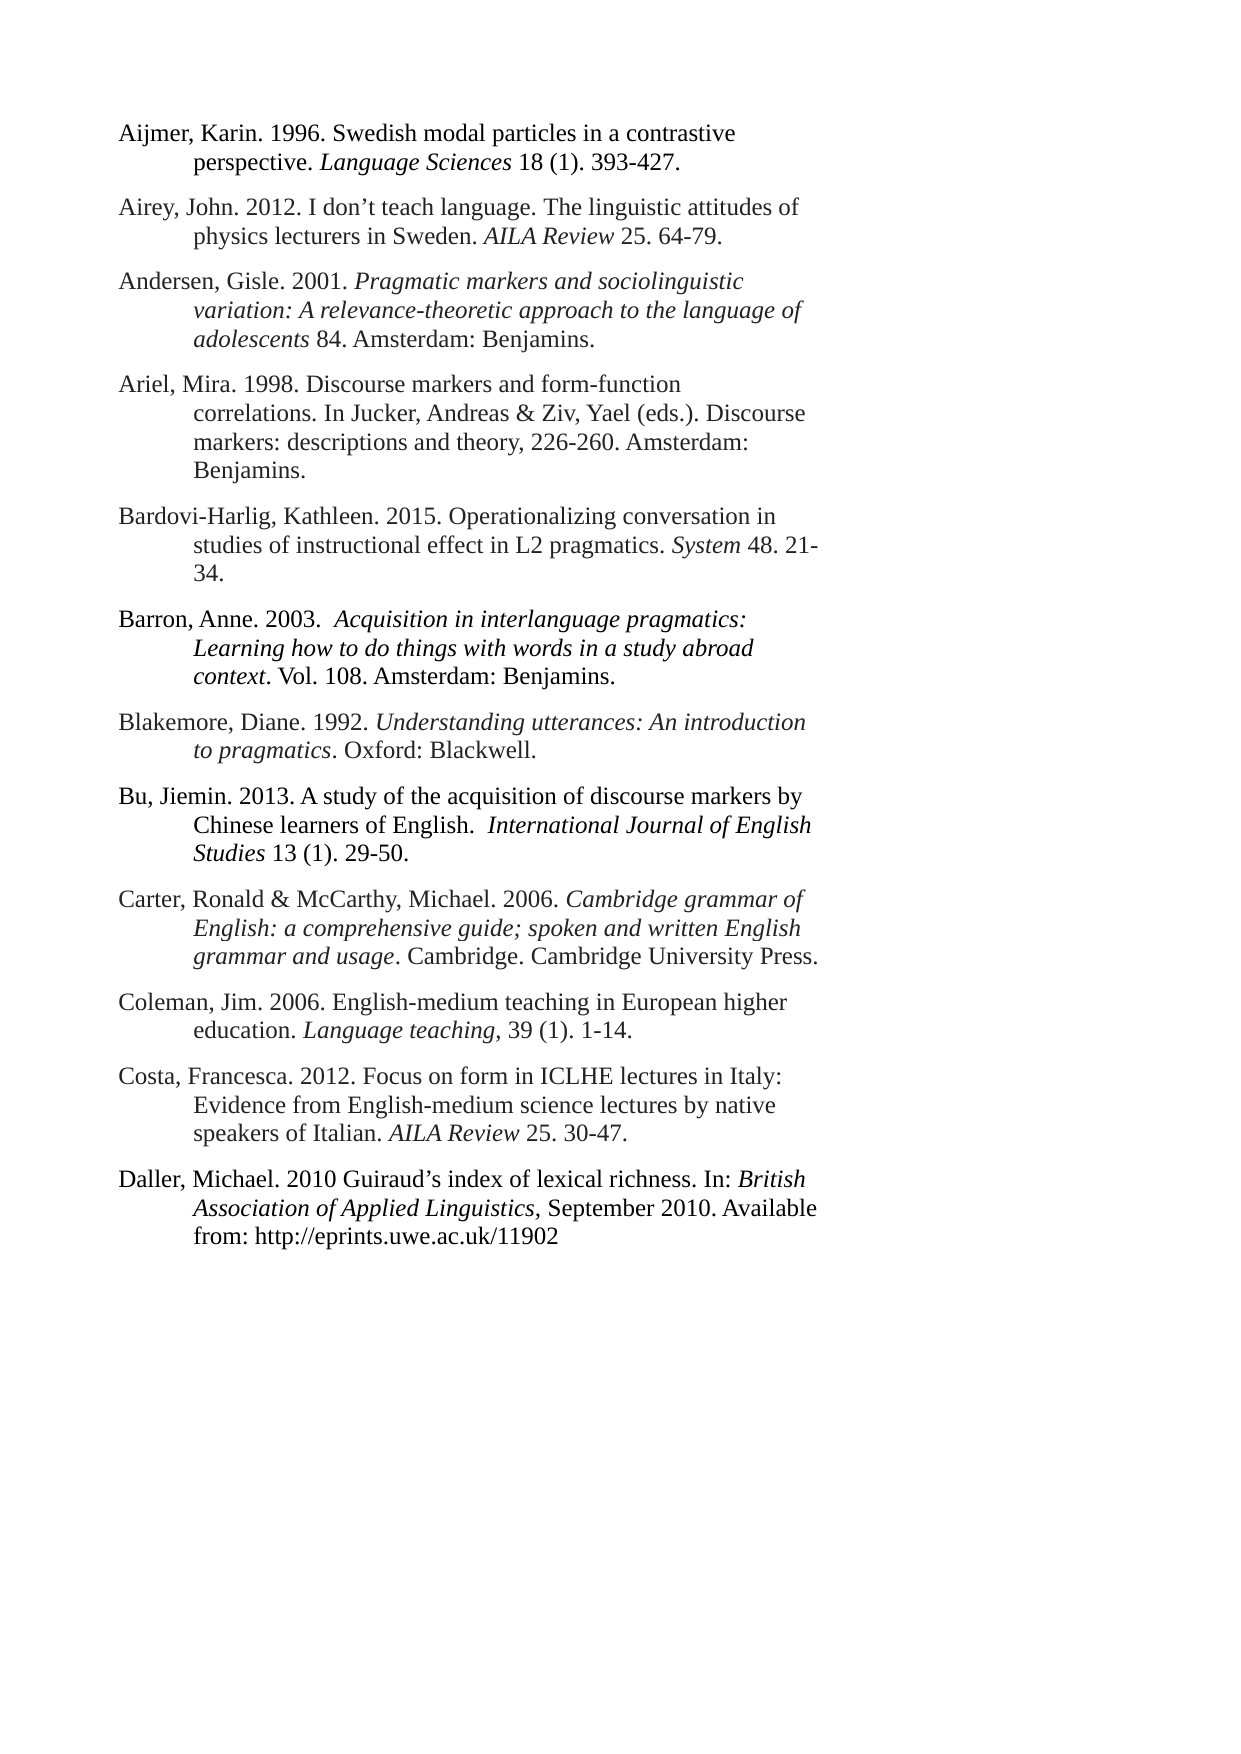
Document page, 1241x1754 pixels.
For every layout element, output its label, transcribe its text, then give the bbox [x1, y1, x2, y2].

text Daller, Michael. 2010 Guiraud’s index of lexical richness. In: British Association of Applied Linguistics, September 2010. Available from: http://eprints.uwe.ac.uk/11902 [118, 1164, 827, 1250]
text Coleman, Jim. 2006. English-medium teaching in European higher education. Language teaching, 39 (1). 1-14. [118, 987, 827, 1044]
text Ariel, Mira. 1998. Discourse markers and form-function correlations. In Jucker, Andreas & Ziv, Yael (eds.). Discourse markers: descriptions and theory, 226-260. Amsterdam: Benjamins. [118, 369, 827, 484]
text Aijmer, Karin. 1996. Swedish modal particles in a contrastive perspective. Language Sciences 18 (1). 393-427. [118, 118, 827, 176]
text Bu, Jiemin. 2013. A study of the acquisition of discourse markers by Chinese learners of English. International Journal of English Studies 13 (1). 29-50. [118, 781, 827, 867]
text Barron, Anne. 2003. Acquisition in interlanguage pragmatics: Learning how to do things with words in a study abroad context. Vol. 108. Amsterdam: Benjamins. [118, 604, 827, 690]
text Costa, Francesca. 2012. Focus on form in ICLHE lectures in Italy: Evidence from English-medium science lectures by native speakers of Italian. AILA Review 25. 30-47. [118, 1061, 827, 1147]
text Blakemore, Diane. 1992. Understanding utterances: An introduction to pragmatics. Oxford: Blackwell. [118, 707, 827, 764]
text Airey, John. 2012. I don’t teach language. The linguistic attitudes of physics lecturers in Sweden. AILA Review 25. 64-79. [118, 192, 827, 250]
text Carter, Ronald & McCarthy, Michael. 2006. Cambridge grammar of English: a comprehensive guide; spoken and written English grammar and usage. Cambridge. Cambridge University Press. [118, 884, 827, 970]
text Bardovi-Harlig, Kathleen. 2015. Operationalizing conversation in studies of instructional effect in L2 pragmatics. System 48. 21-34. [118, 501, 827, 587]
text Andersen, Gisle. 2001. Pragmatic markers and sociolinguistic variation: A relevance-theoretic approach to the language of adolescents 84. Amsterdam: Benjamins. [118, 266, 827, 353]
